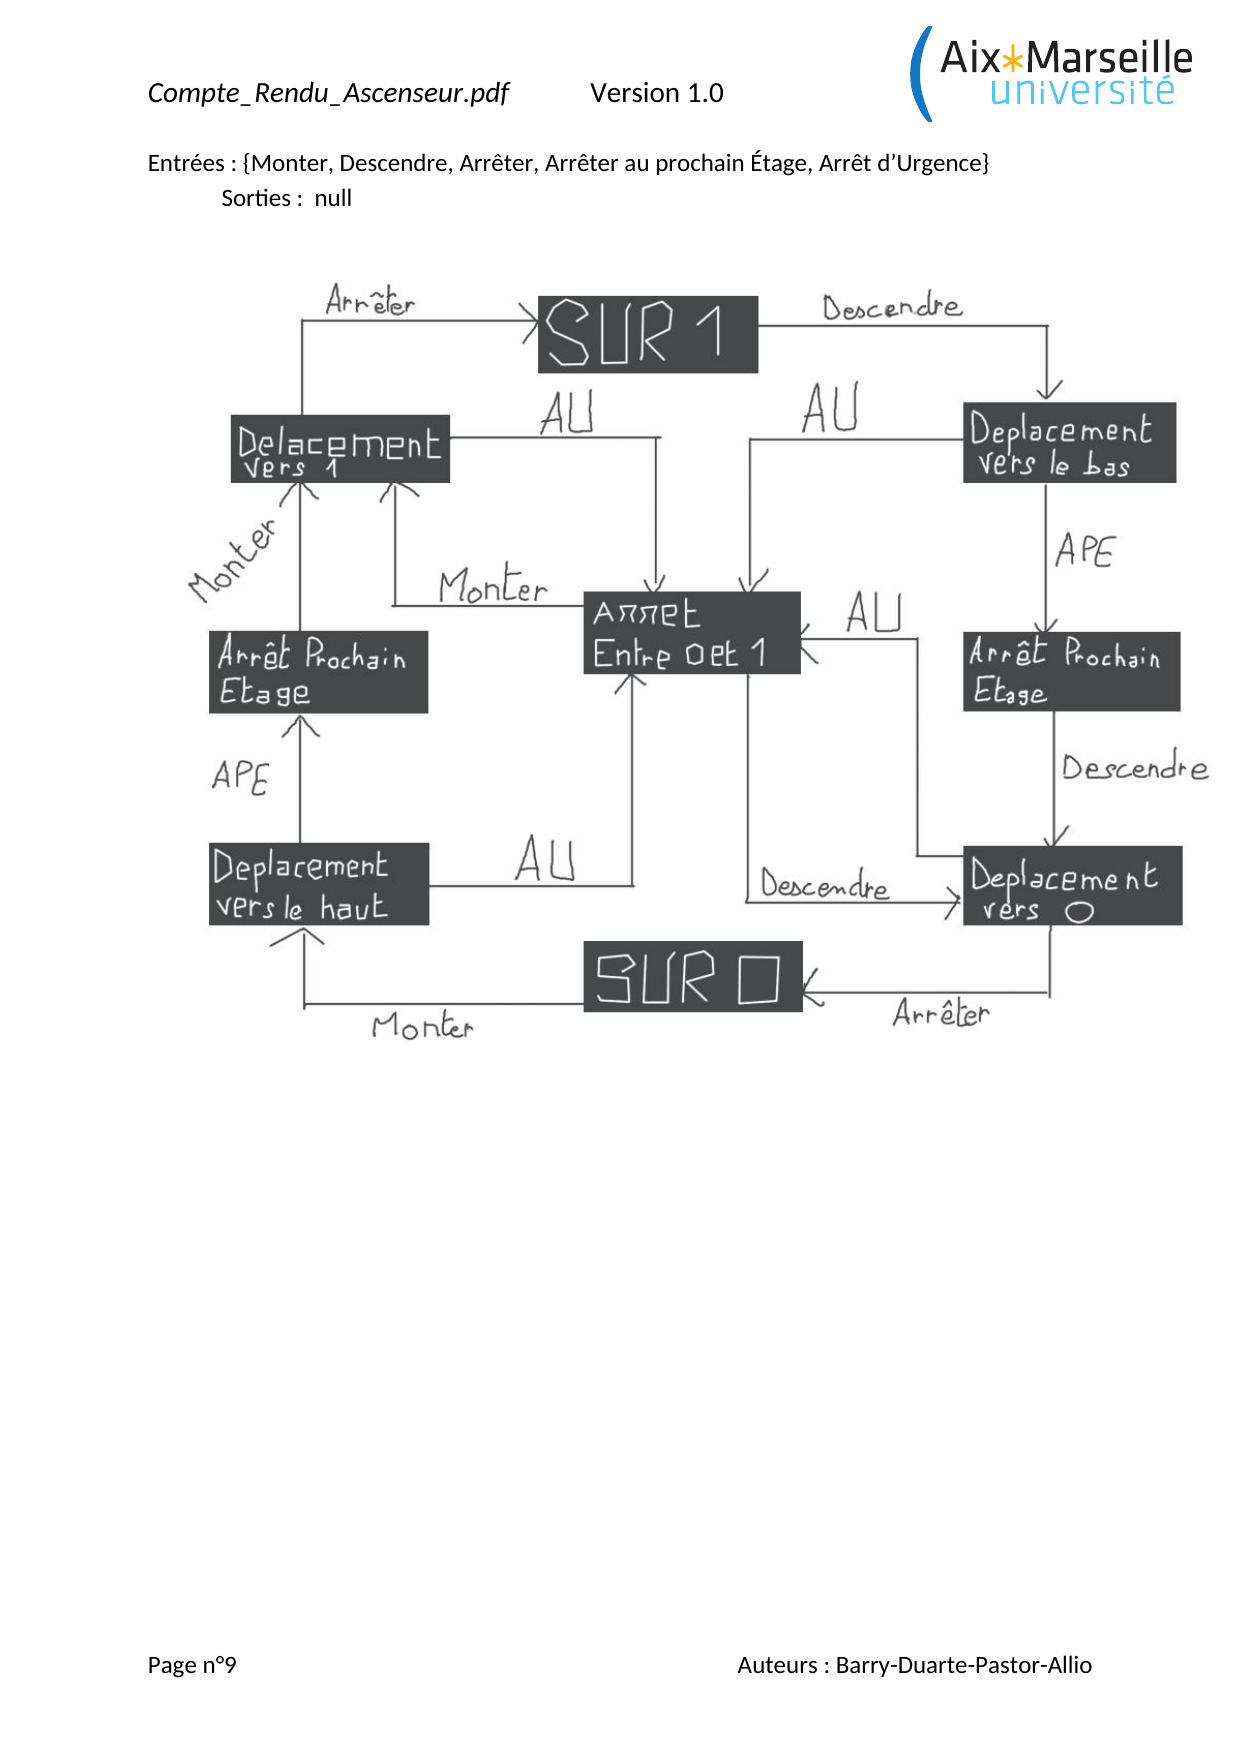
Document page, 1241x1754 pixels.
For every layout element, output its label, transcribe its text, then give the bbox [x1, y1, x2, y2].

text Entrées : {Monter, Descendre, Arrêter, Arrêter au prochain Étage, Arrêt d’Urgence} Sorties : null [148, 148, 1093, 213]
picture [147, 238, 1221, 1065]
